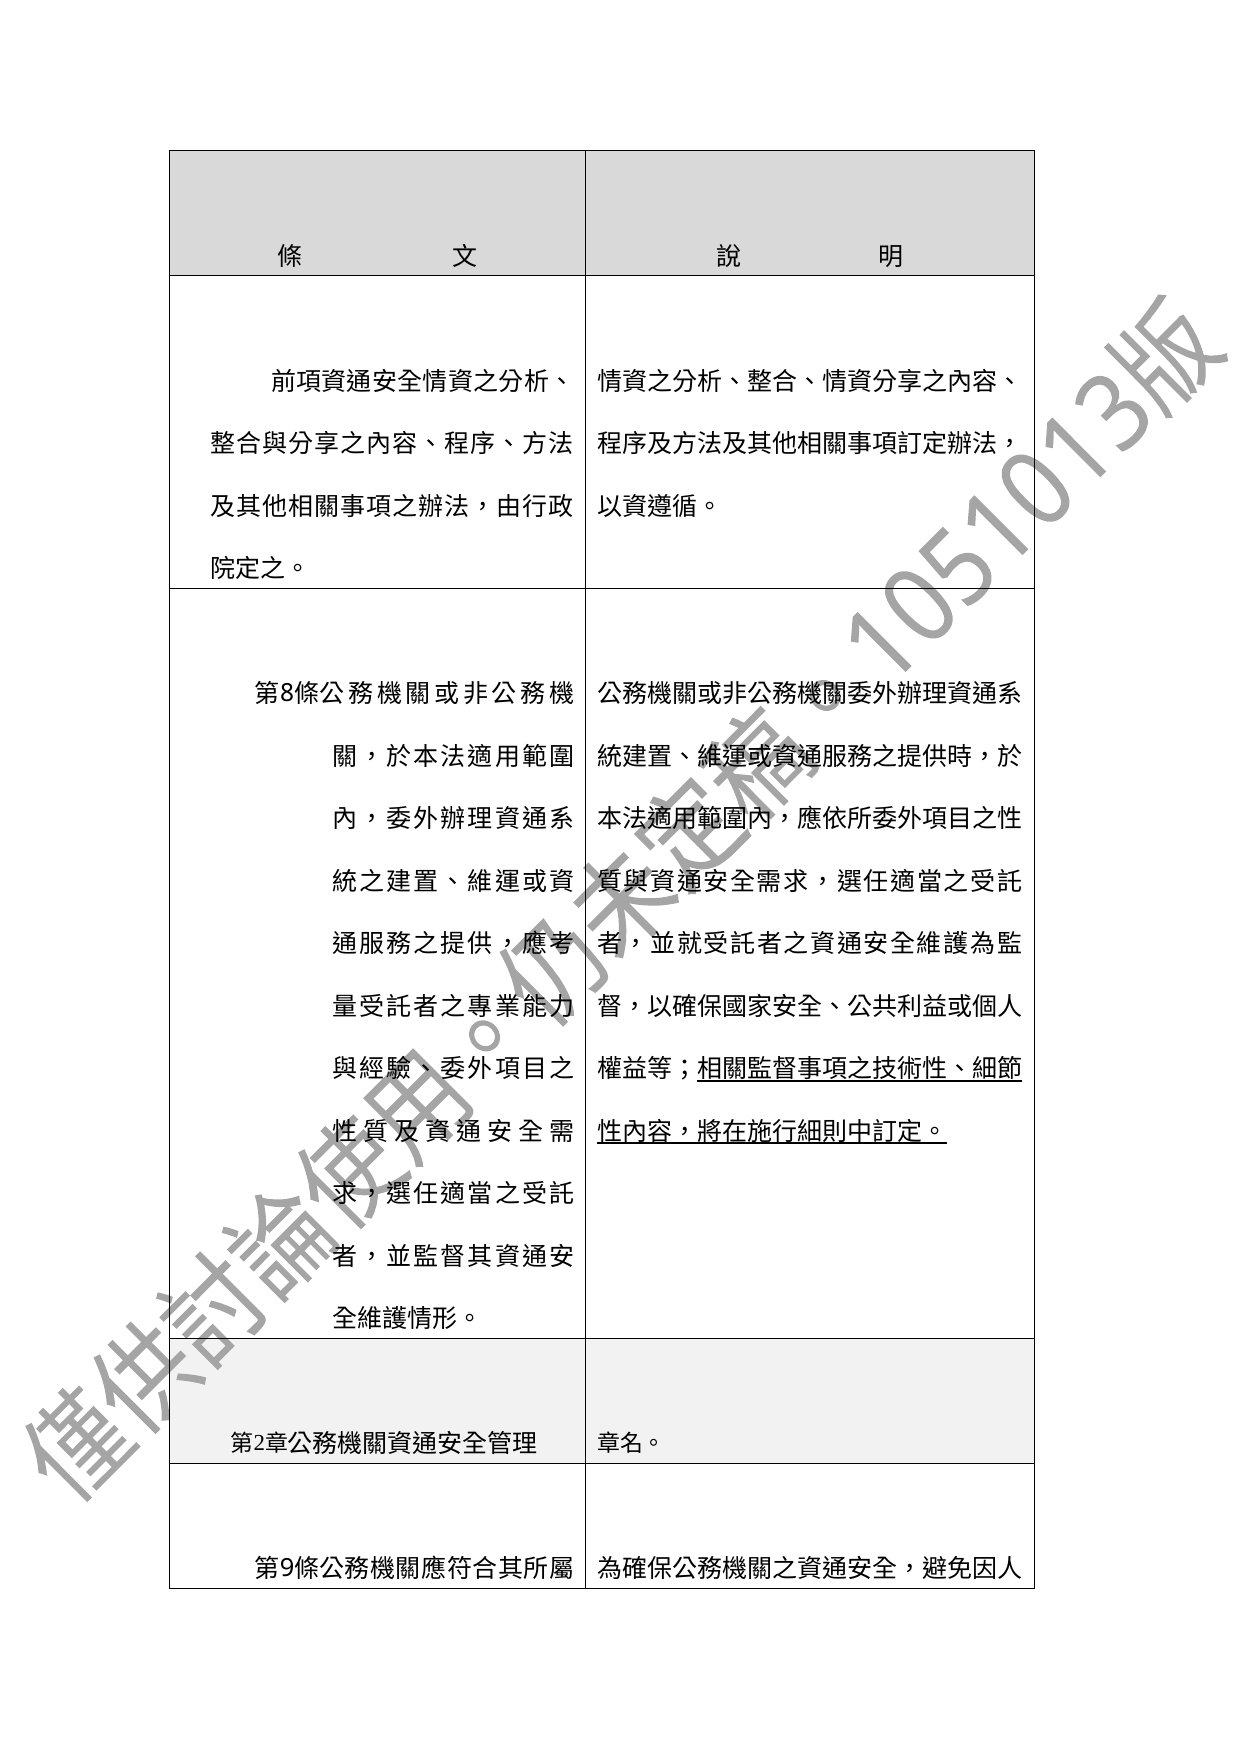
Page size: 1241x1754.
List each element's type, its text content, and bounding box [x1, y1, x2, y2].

table_header 條 文 [170, 151, 585, 275]
table_cell 情資之分析、整合、情資分享之內容、程序及方法及其他相關事項訂定辦法，以資遵循。 [586, 276, 1034, 588]
table_cell 為確保公務機關之資通安全，避免因人 [586, 1464, 1034, 1588]
table_cell 公務機關或非公務機關委外辦理資通系統建置、維運或資通服務之提供時，於本法適用範圍內，應依所委外項目之性質與資通安全需求，選任適當之受託者，並就受託者之資通安全維護為監督，以確保國家安全、公共利益或個人權益等；相關監督事項之技術性、細節性內容，將在施行細則中訂定。 [586, 589, 1034, 1338]
table_cell 章名。 [586, 1339, 1034, 1463]
table_cell 前項資通安全情資之分析、整合與分享之內容、程序、方法及其他相關事項之辦法，由行政院定之。 [170, 276, 585, 588]
table_cell 公務機關應符合其所屬資通安全責任等級之要求，並考量其所保有或處理之資訊種類、數量、性質、資通系統之規模與性質等條件，訂定、修正及實施資通安全維護計畫。 [170, 1464, 585, 1588]
table_cell 公務機關資通安全管理 [170, 1339, 585, 1463]
table_header 說 明 [586, 151, 1034, 275]
table_cell 公務機關或非公務機關，於本法適用範圍內，委外辦理資通系統之建置、維運或資通服務之提供，應考量受託者之專業能力與經驗、委外項目之性質及資通安全需求，選任適當之受託者，並監督其資通安全維護情形。 [170, 589, 585, 1338]
